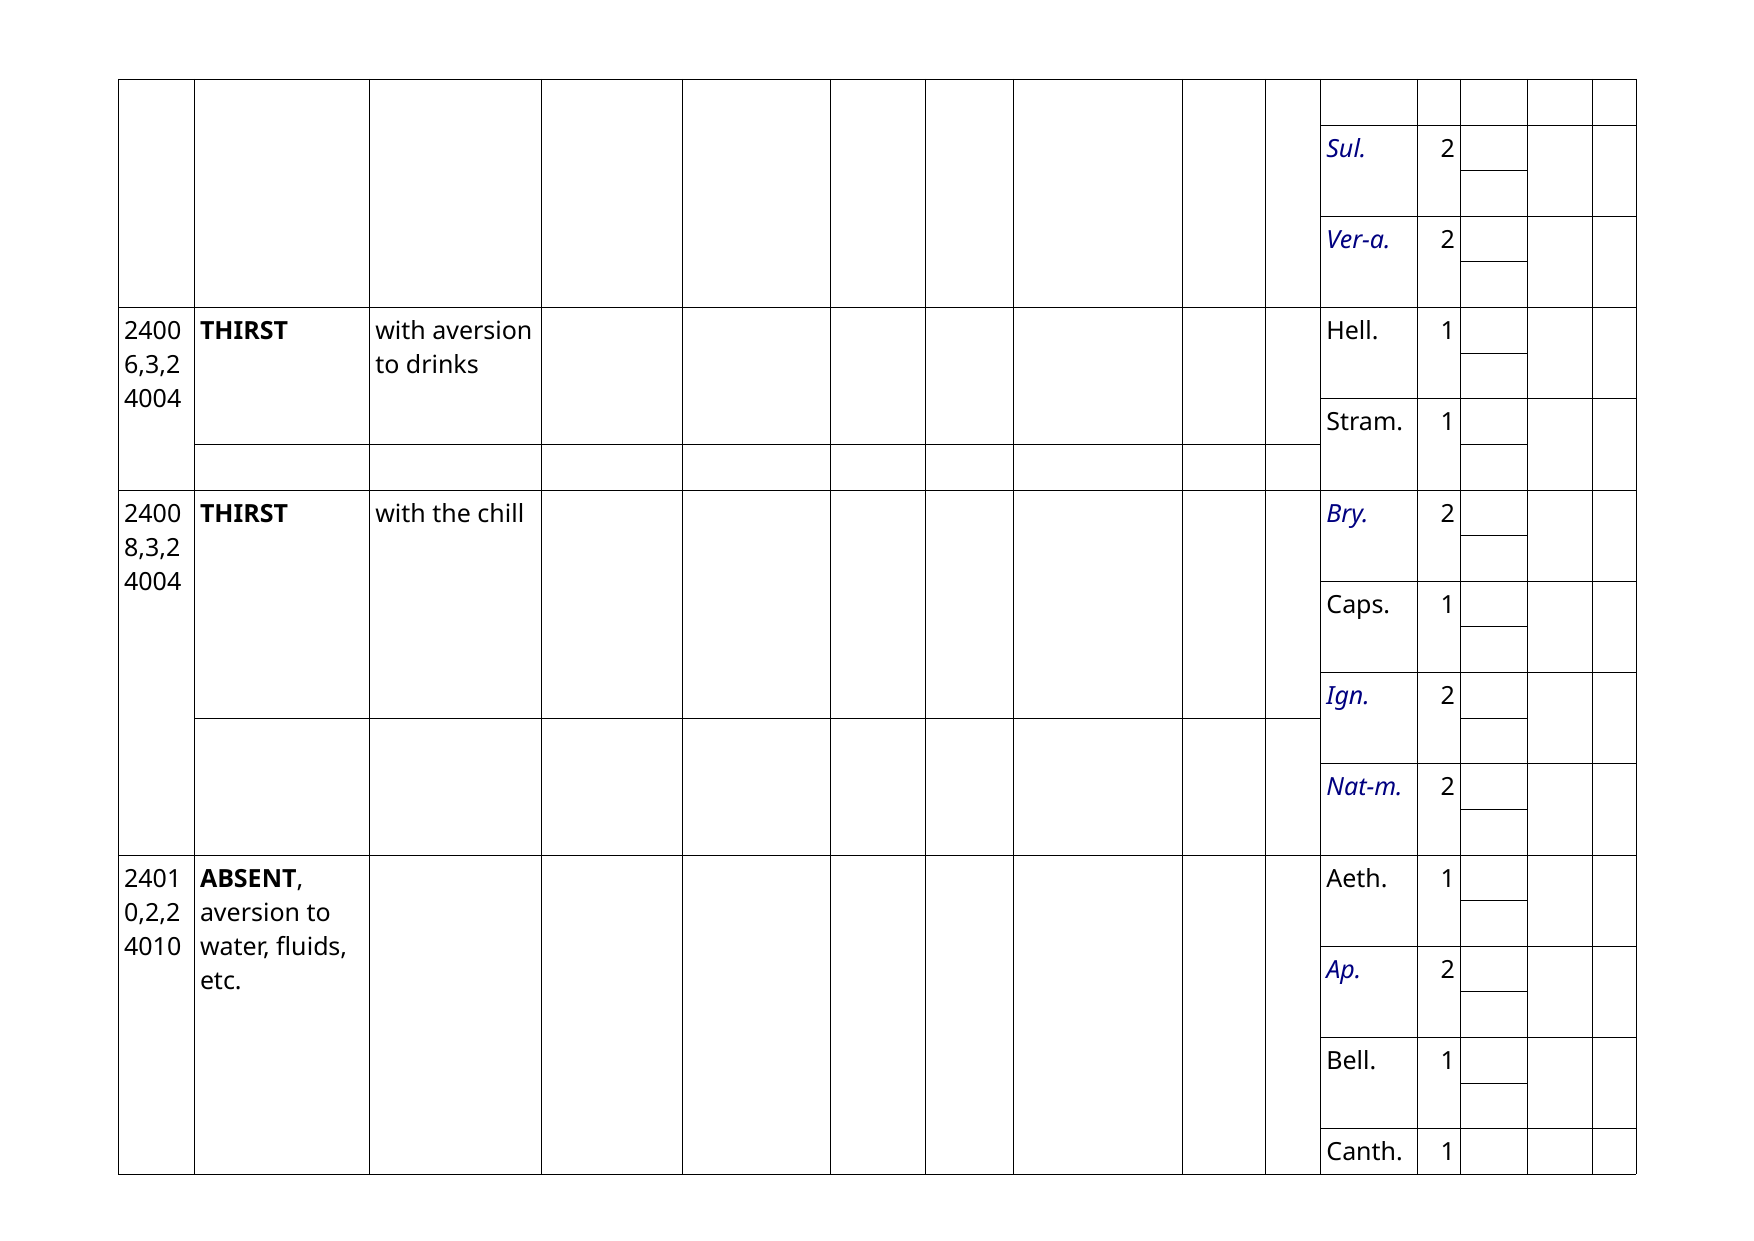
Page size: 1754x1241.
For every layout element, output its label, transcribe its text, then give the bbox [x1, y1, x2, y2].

table_cell [1183, 80, 1265, 307]
table_cell [1461, 491, 1527, 535]
table_cell [1183, 491, 1265, 718]
table_cell [1593, 399, 1636, 489]
table_cell [1461, 1038, 1527, 1083]
table_cell [370, 856, 541, 1174]
table_cell [1461, 262, 1527, 307]
table_cell [1266, 80, 1320, 307]
table_cell [1528, 308, 1592, 398]
table_cell [542, 719, 682, 854]
table_cell 2 [1418, 217, 1460, 307]
table_cell [831, 80, 925, 307]
table_cell [1461, 719, 1527, 763]
table_cell [683, 308, 830, 444]
table_cell 24006,3,24004 [119, 308, 194, 489]
table_cell [1461, 445, 1527, 489]
table_cell [1183, 308, 1265, 444]
table_cell [1266, 308, 1320, 444]
table_cell [195, 445, 369, 489]
table_cell absent, aversion to water, fluids, etc. [195, 856, 369, 1174]
table_cell [926, 719, 1013, 854]
table_cell [1528, 947, 1592, 1037]
table_cell 2 [1418, 126, 1460, 216]
table_cell [542, 445, 682, 489]
table_cell [1593, 947, 1636, 1037]
table_cell [542, 80, 682, 307]
table_cell Ap. [1321, 947, 1417, 1037]
table_cell [1461, 1129, 1527, 1174]
table_cell [926, 308, 1013, 444]
table_cell [1461, 399, 1527, 444]
table_cell [1461, 217, 1527, 261]
table_cell [1014, 491, 1182, 718]
table_cell [831, 491, 925, 718]
table_cell [683, 856, 830, 1174]
table_cell [1266, 445, 1320, 489]
table_cell [1593, 1129, 1636, 1174]
table_cell [831, 856, 925, 1174]
table_cell 2 [1418, 947, 1460, 1037]
table_cell [831, 308, 925, 444]
table_cell [1593, 308, 1636, 398]
table_cell [1183, 856, 1265, 1174]
table_cell Stram. [1321, 399, 1417, 489]
table_cell [683, 80, 830, 307]
table_cell [542, 308, 682, 444]
table_cell [195, 80, 369, 307]
table_cell [119, 80, 194, 307]
table_cell [542, 491, 682, 718]
table_cell [1461, 992, 1527, 1037]
table_cell [1528, 582, 1592, 672]
table_cell [926, 856, 1013, 1174]
table_cell [1528, 1038, 1592, 1128]
table_cell [542, 856, 682, 1174]
table_cell [1461, 764, 1527, 809]
table_cell [1528, 673, 1592, 763]
table_cell [1461, 856, 1527, 900]
table_cell [1528, 1129, 1592, 1174]
table_cell [1461, 126, 1527, 170]
table_cell Aeth. [1321, 856, 1417, 946]
table_cell Ign. [1321, 673, 1417, 763]
table_cell Thirst [195, 308, 369, 444]
table_cell [1014, 308, 1182, 444]
table_cell [1528, 491, 1592, 581]
table_cell [1593, 217, 1636, 307]
table_cell [1266, 719, 1320, 854]
table_cell [1183, 445, 1265, 489]
table_cell [1461, 582, 1527, 626]
table_cell [1461, 901, 1527, 946]
table_cell [1528, 856, 1592, 946]
table_cell [1321, 80, 1417, 124]
table_cell [926, 491, 1013, 718]
table_cell [1014, 445, 1182, 489]
table_cell [1593, 491, 1636, 581]
table_cell [1418, 80, 1460, 124]
table_cell with the chill [370, 491, 541, 718]
table_cell [370, 80, 541, 307]
table_cell [1593, 856, 1636, 946]
table_cell [1528, 217, 1592, 307]
table_cell [1266, 491, 1320, 718]
table_cell 1 [1418, 1038, 1460, 1128]
table_cell [1461, 80, 1527, 124]
table_cell [1461, 673, 1527, 718]
table_cell [683, 719, 830, 854]
table_cell [1461, 1084, 1527, 1128]
table_cell Bry. [1321, 491, 1417, 581]
table_cell [1461, 354, 1527, 398]
table_cell [926, 445, 1013, 489]
table_cell [1014, 80, 1182, 307]
table_cell 2 [1418, 673, 1460, 763]
table_cell [1593, 1038, 1636, 1128]
table_cell Ver-a. [1321, 217, 1417, 307]
table_cell Hell. [1321, 308, 1417, 398]
table_cell [1593, 764, 1636, 854]
table_cell [1528, 80, 1592, 124]
table_cell [195, 719, 369, 854]
table_cell [1528, 126, 1592, 216]
table_cell [1593, 673, 1636, 763]
table_cell [831, 719, 925, 854]
table_cell [926, 80, 1013, 307]
table_cell Caps. [1321, 582, 1417, 672]
table_cell Thirst [195, 491, 369, 718]
table_cell Sul. [1321, 126, 1417, 216]
table_cell [1461, 171, 1527, 216]
table_cell 24010,2,24010 [119, 856, 194, 1174]
table_cell [1461, 810, 1527, 854]
table_cell [683, 445, 830, 489]
table_cell [370, 719, 541, 854]
table_cell [1461, 308, 1527, 353]
table_cell [1014, 719, 1182, 854]
table_cell Bell. [1321, 1038, 1417, 1128]
table_cell [1183, 719, 1265, 854]
table_cell 2 [1418, 491, 1460, 581]
table_cell 1 [1418, 582, 1460, 672]
table_cell [370, 445, 541, 489]
table_cell Canth. [1321, 1129, 1417, 1174]
table_cell [1528, 764, 1592, 854]
table_cell [1593, 80, 1636, 124]
table_cell 1 [1418, 1129, 1460, 1174]
table_cell [831, 445, 925, 489]
table_cell [1014, 856, 1182, 1174]
table_cell [1593, 582, 1636, 672]
table_cell with aversion to drinks [370, 308, 541, 444]
table_cell [1461, 536, 1527, 581]
table_cell [1266, 856, 1320, 1174]
table_cell 24008,3,24004 [119, 491, 194, 854]
table_cell Nat-m. [1321, 764, 1417, 854]
table_cell 1 [1418, 856, 1460, 946]
table_cell 1 [1418, 399, 1460, 489]
table_cell [1461, 947, 1527, 991]
table_cell [1593, 126, 1636, 216]
table_cell [683, 491, 830, 718]
table_cell 2 [1418, 764, 1460, 854]
table_cell [1528, 399, 1592, 489]
table_cell 1 [1418, 308, 1460, 398]
table_cell [1461, 627, 1527, 672]
